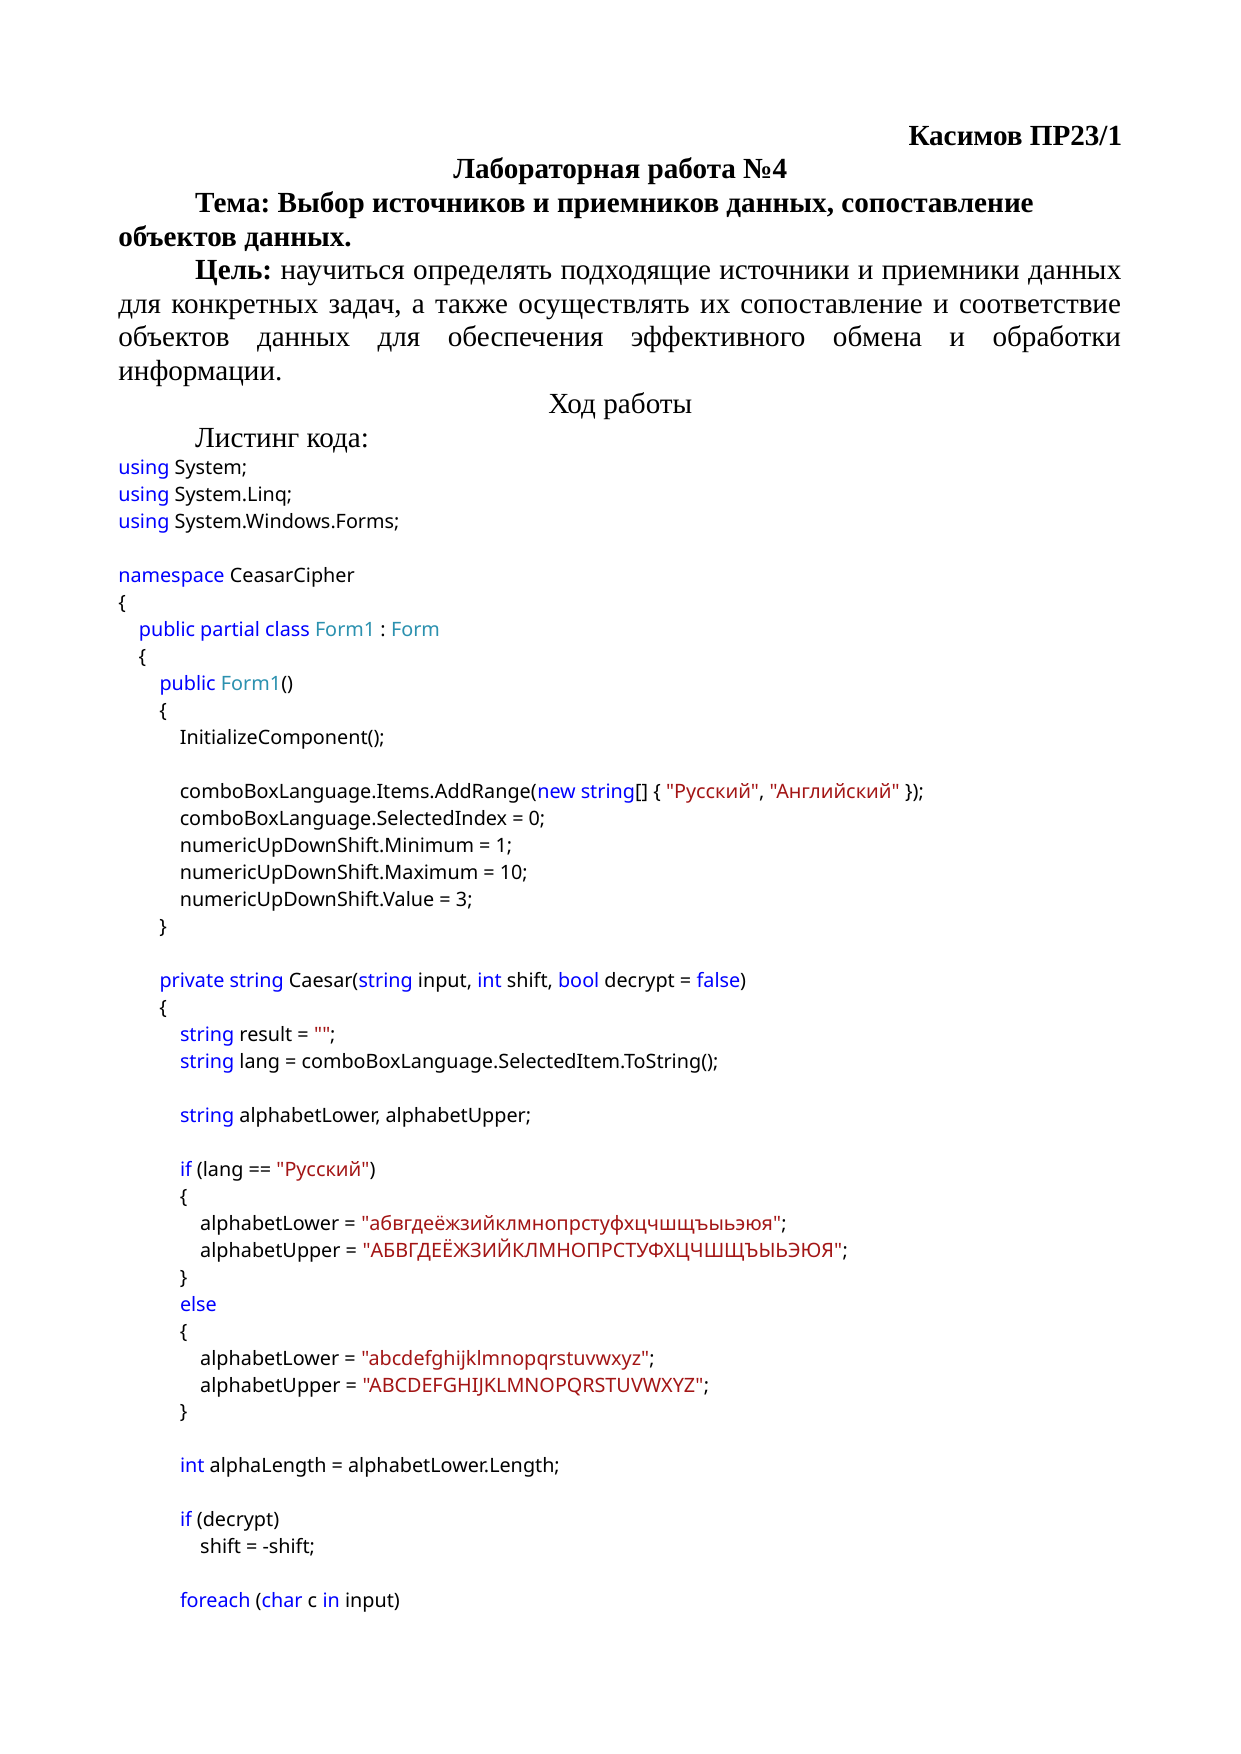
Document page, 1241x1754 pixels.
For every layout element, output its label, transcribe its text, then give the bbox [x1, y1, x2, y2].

text namespace CeasarCipher [118, 561, 1122, 588]
text comboBoxLanguage.Items.AddRange(new string[] { "Русский", "Английский" }); [118, 777, 1122, 804]
text } [118, 912, 1122, 939]
text { [118, 696, 1122, 723]
text alphabetLower = "abcdefghijklmnopqrstuvwxyz"; [118, 1344, 1122, 1371]
text public Form1() [118, 669, 1122, 696]
text { [118, 1182, 1122, 1209]
text else [118, 1290, 1122, 1317]
text alphabetUpper = "ABCDEFGHIJKLMNOPQRSTUVWXYZ"; [118, 1371, 1122, 1398]
text using System; [118, 453, 1122, 481]
text shift = -shift; [118, 1533, 1122, 1560]
text { [118, 588, 1122, 615]
text using System.Linq; [118, 481, 1122, 507]
text private string Caesar(string input, int shift, bool decrypt = false) [118, 966, 1122, 993]
text } [118, 1398, 1122, 1425]
text if (decrypt) [118, 1506, 1122, 1533]
text foreach (char c in input) [118, 1587, 1122, 1614]
text int alphaLength = alphabetLower.Length; [118, 1452, 1122, 1479]
text { [118, 993, 1122, 1020]
text public partial class Form1 : Form [118, 615, 1122, 642]
text InitializeComponent(); [118, 723, 1122, 750]
text Листинг кода: [118, 420, 1122, 453]
text { [118, 1317, 1122, 1344]
text string alphabetLower, alphabetUpper; [118, 1101, 1122, 1128]
text using System.Windows.Forms; [118, 507, 1122, 534]
text alphabetUpper = "АБВГДЕЁЖЗИЙКЛМНОПРСТУФХЦЧШЩЪЫЬЭЮЯ"; [118, 1236, 1122, 1263]
text alphabetLower = "абвгдеёжзийклмнопрстуфхцчшщъыьэюя"; [118, 1209, 1122, 1236]
text string lang = comboBoxLanguage.SelectedItem.ToString(); [118, 1047, 1122, 1074]
text numericUpDownShift.Minimum = 1; [118, 831, 1122, 858]
text { [118, 642, 1122, 669]
text Цель: научиться определять подходящие источники и приемники данных для конкретных задач, а также осуществлять их сопоставление и соответствие объектов данных для обеспечения эффективного обмена и обработки информации. [118, 252, 1122, 386]
text Касимов ПР23/1 [118, 118, 1122, 152]
text объектов данных. [118, 219, 1122, 252]
text Ход работы [118, 386, 1122, 420]
text numericUpDownShift.Value = 3; [118, 885, 1122, 912]
text Тема: Выбор источников и приемников данных, сопоставление [118, 185, 1122, 219]
text comboBoxLanguage.SelectedIndex = 0; [118, 804, 1122, 831]
text Лабораторная работа №4 [118, 152, 1122, 185]
text if (lang == "Русский") [118, 1155, 1122, 1182]
text numericUpDownShift.Maximum = 10; [118, 858, 1122, 885]
text } [118, 1263, 1122, 1290]
text string result = ""; [118, 1020, 1122, 1047]
